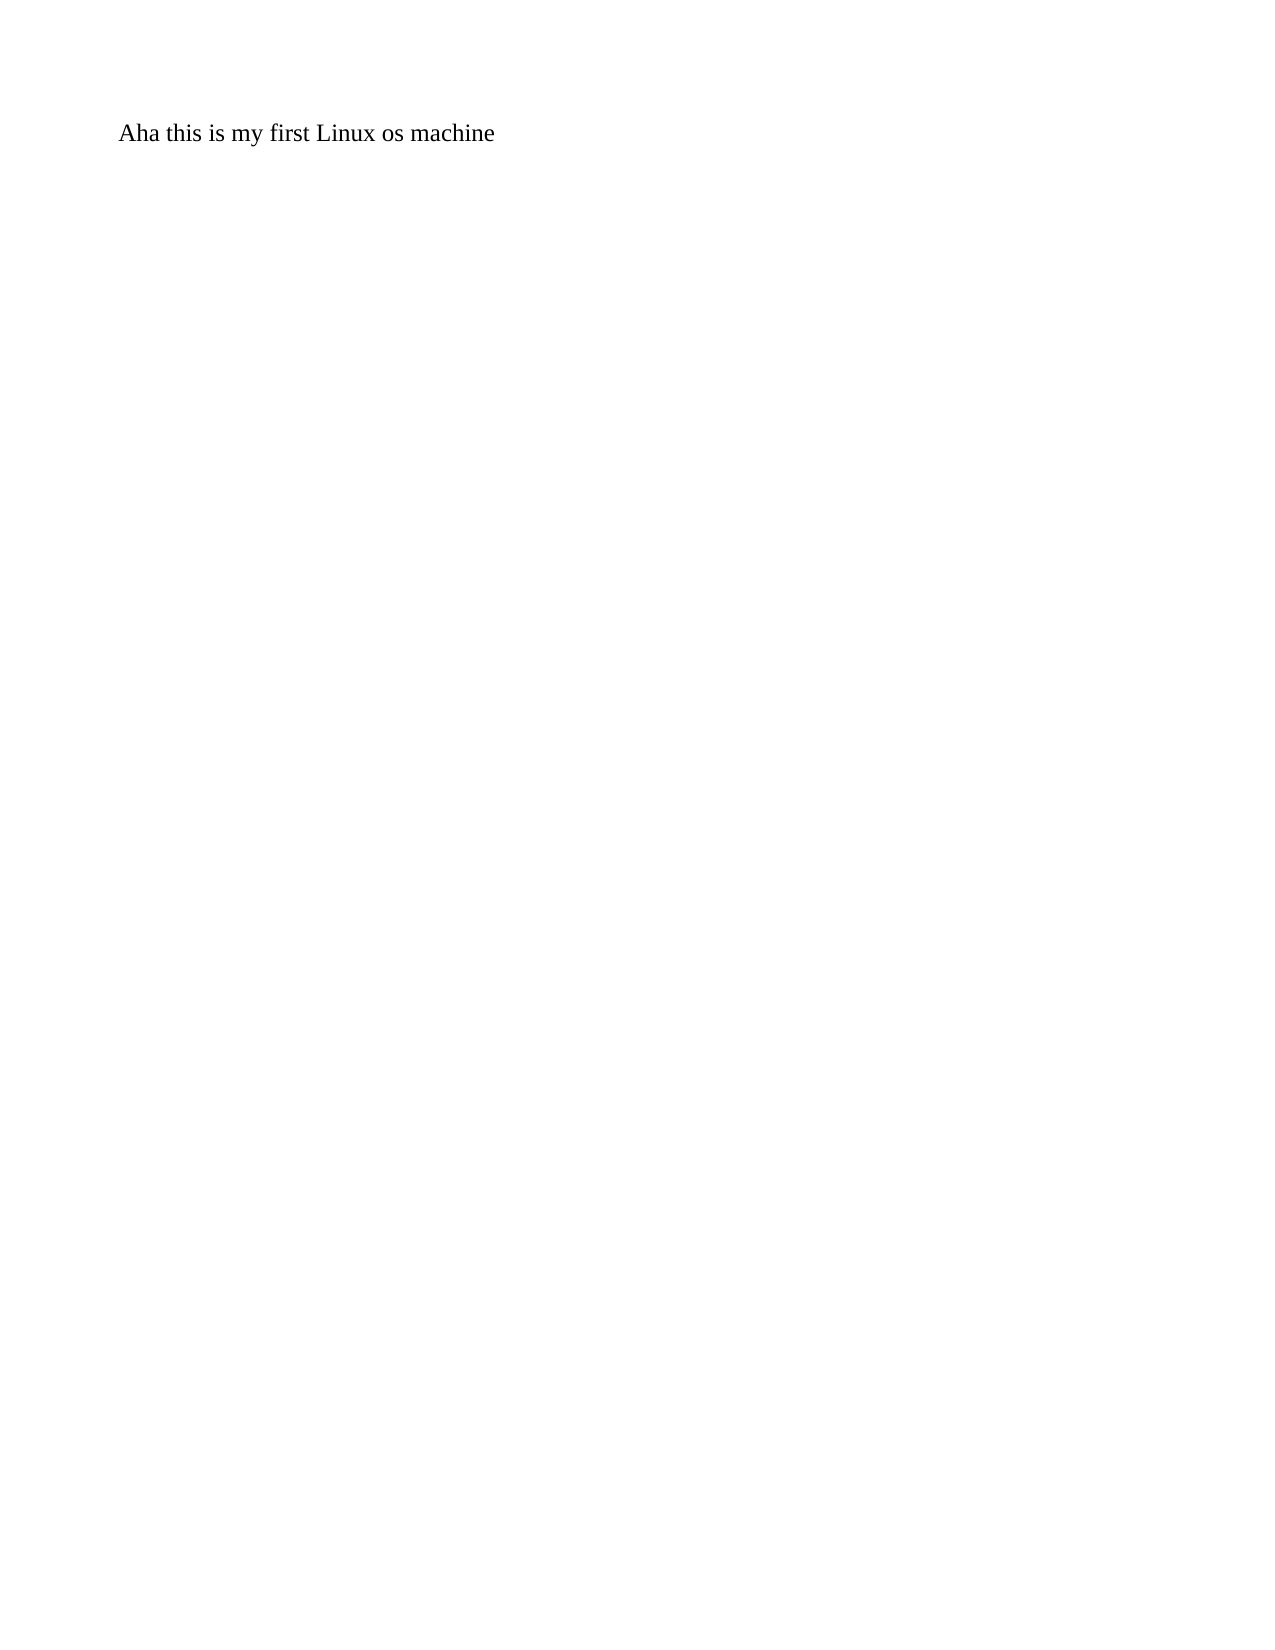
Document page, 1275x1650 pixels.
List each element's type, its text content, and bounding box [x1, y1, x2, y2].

text Aha this is my first Linux os machine [118, 118, 1157, 147]
